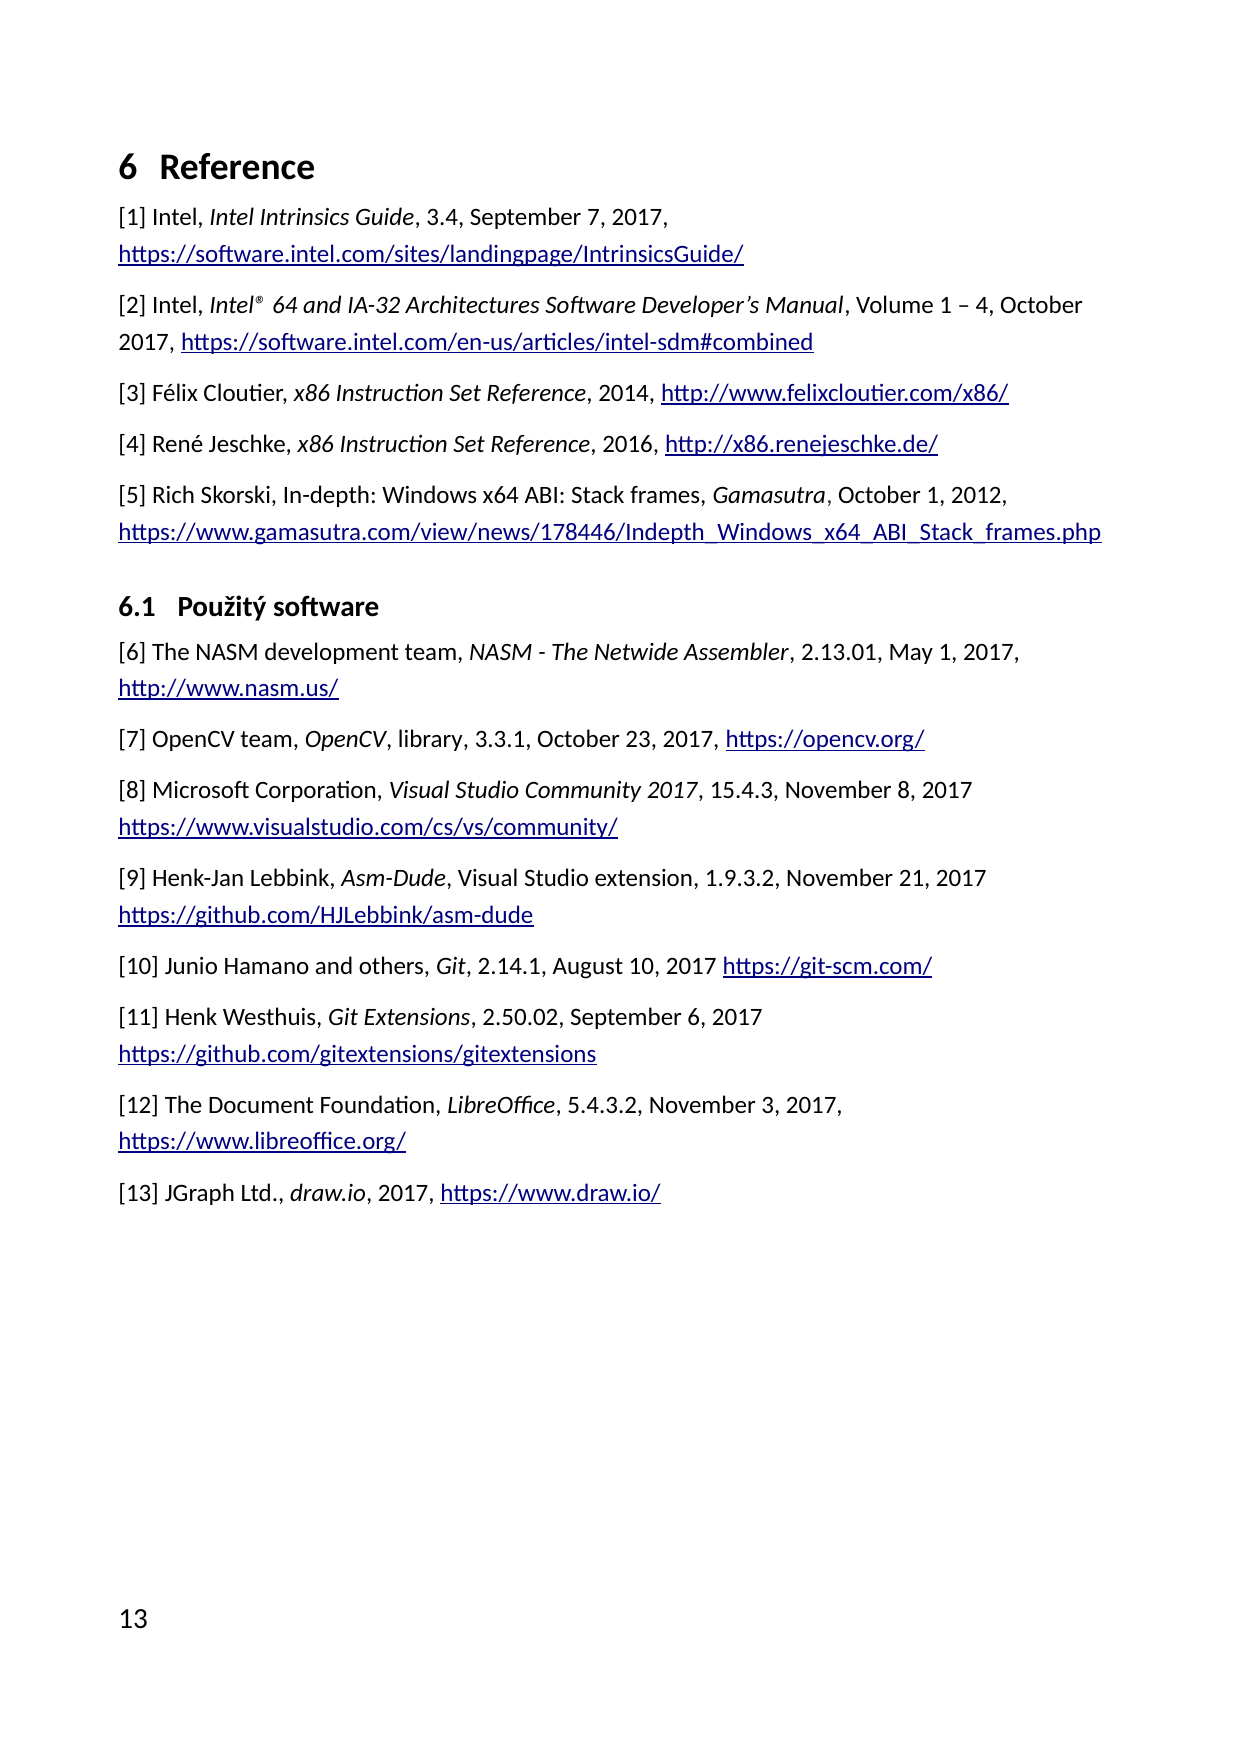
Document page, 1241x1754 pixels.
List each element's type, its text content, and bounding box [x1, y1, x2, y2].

list Microsoft Corporation, Visual Studio Community 2017, 15.4.3, November 8, 2017 https://www.visualstudio.com/cs/vs/community/ [118, 775, 1122, 842]
list Félix Cloutier, x86 Instruction Set Reference, 2014, http://www.felixcloutier.com/x86/ [118, 377, 1122, 407]
list Henk-Jan Lebbink, Asm-Dude, Visual Studio extension, 1.9.3.2, November 21, 2017 https://github.com/HJLebbink/asm-dude [118, 862, 1122, 929]
list René Jeschke, x86 Instruction Set Reference, 2016, http://x86.renejeschke.de/ [118, 428, 1122, 458]
list The Document Foundation, LibreOffice, 5.4.3.2, November 3, 2017, https://www.libreoffice.org/ [118, 1089, 1122, 1156]
list Intel, Intel Intrinsics Guide, 3.4, September 7, 2017, https://software.intel.com/sites/landingpage/IntrinsicsGuide/ [118, 201, 1122, 268]
subtitle Použitý software [118, 588, 1122, 623]
list The NASM development team, NASM - The Netwide Assembler, 2.13.01, May 1, 2017, http://www.nasm.us/ [118, 636, 1122, 703]
list Junio Hamano and others, Git, 2.14.1, August 10, 2017 https://git-scm.com/ [118, 950, 1122, 981]
list Henk Westhuis, Git Extensions, 2.50.02, September 6, 2017 https://github.com/gitextensions/gitextensions [118, 1001, 1122, 1068]
list OpenCV team, OpenCV, library, 3.3.1, October 23, 2017, https://opencv.org/ [118, 723, 1122, 754]
list JGraph Ltd., draw.io, 2017, https://www.draw.io/ [118, 1177, 1122, 1207]
list Rich Skorski, In-depth: Windows x64 ABI: Stack frames, Gamasutra, October 1, 2012, https://www.gamasutra.com/view/news/178446/Indepth_Windows_x64_ABI_Stack_frames.php [118, 479, 1122, 546]
list Intel, Intel® 64 and IA-32 Architectures Software Developer’s Manual, Volume 1 – 4, October 2017, https://software.intel.com/en-us/articles/intel-sdm#combined [118, 289, 1122, 356]
list Reference [118, 143, 1122, 189]
